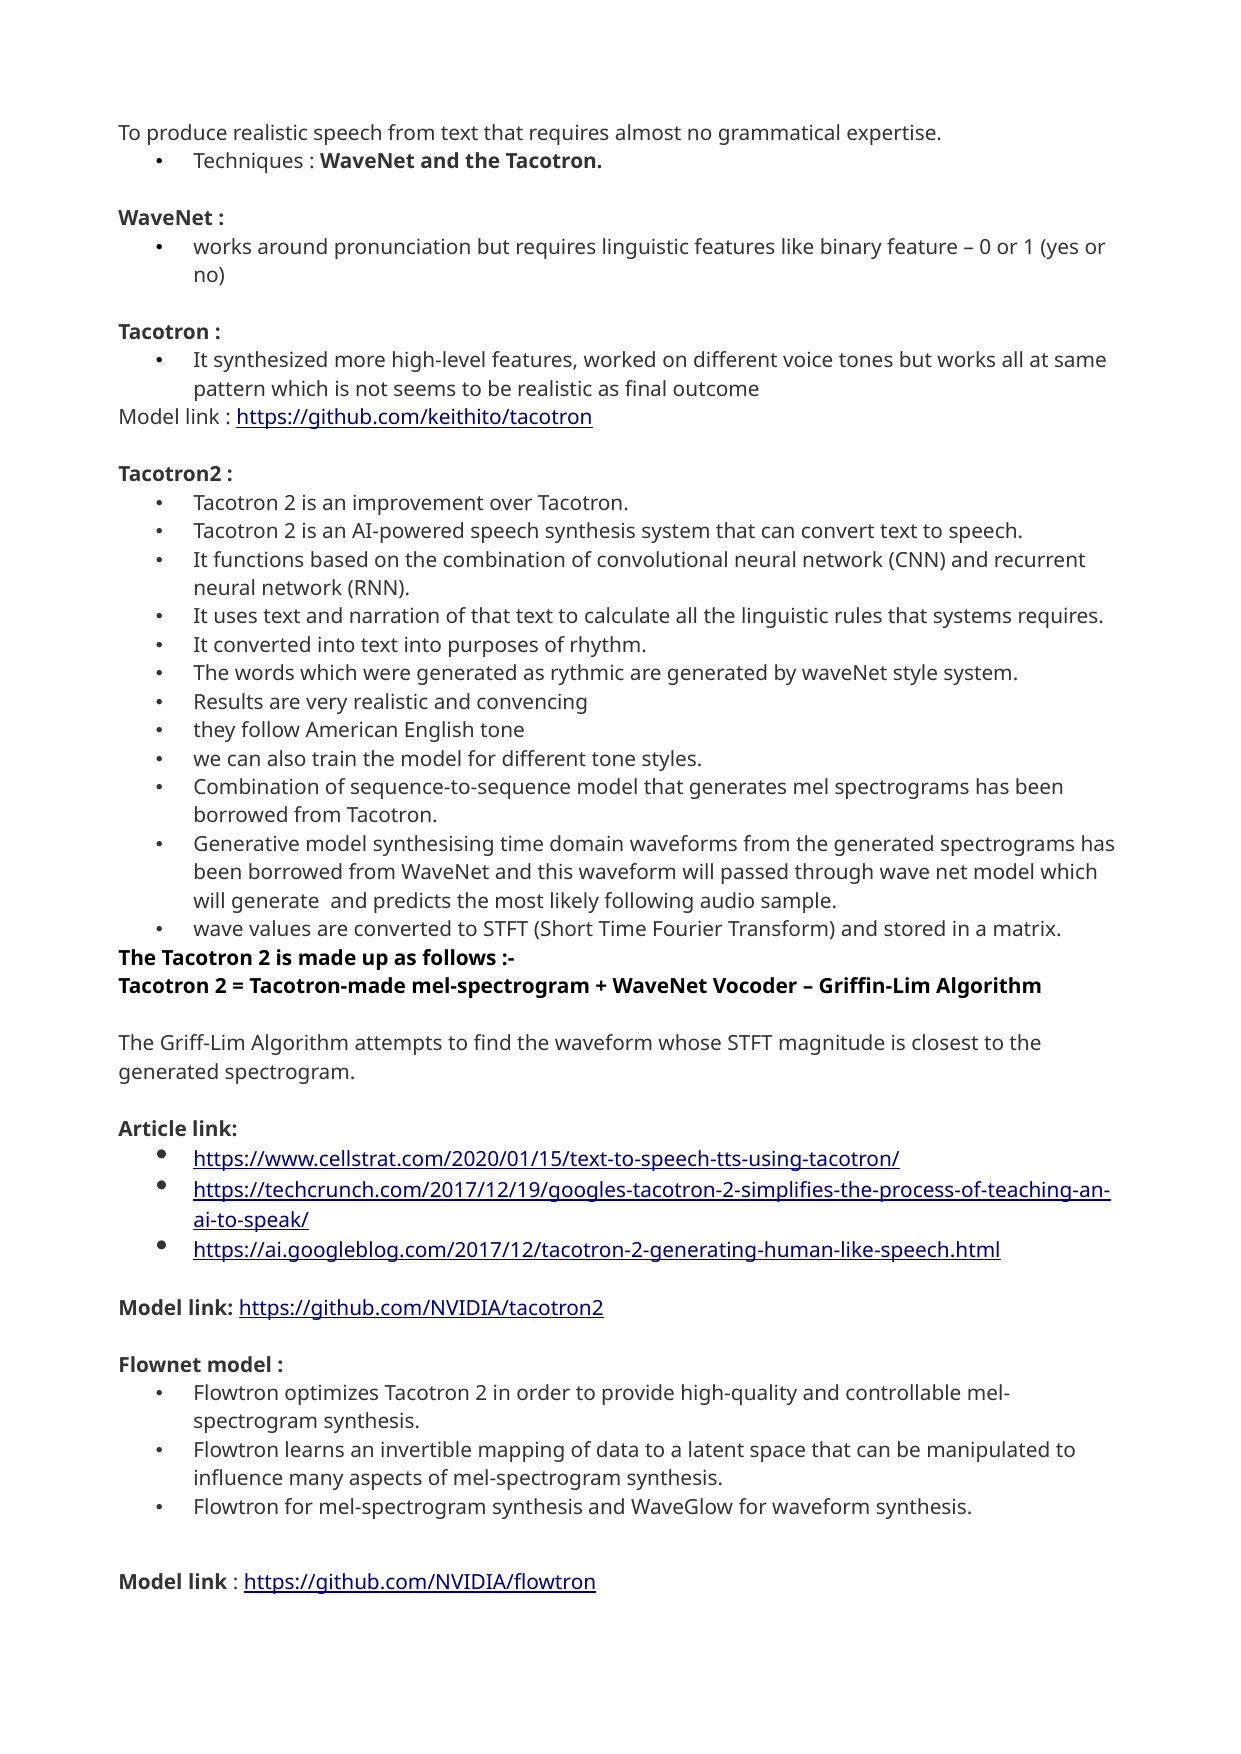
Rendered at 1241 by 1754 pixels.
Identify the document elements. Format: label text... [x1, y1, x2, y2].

text WaveNet : [118, 175, 1122, 232]
list Tacotron 2 is an AI-powered speech synthesis system that can convert text to speech. [156, 516, 1122, 545]
list Flowtron learns an invertible mapping of data to a latent space that can be manipulated to influence many aspects of mel-spectrogram synthesis. [156, 1435, 1122, 1492]
list https://www.cellstrat.com/2020/01/15/text-to-speech-tts-using-tacotron/ [156, 1142, 1122, 1173]
list we can also train the model for different tone styles. [156, 744, 1122, 772]
list Combination of sequence-to-sequence model that generates mel spectrograms has been borrowed from Tacotron. [156, 772, 1122, 829]
list works around pronunciation but requires linguistic features like binary feature – 0 or 1 (yes or no) [156, 232, 1122, 289]
list It uses text and narration of that text to calculate all the linguistic rules that systems requires. [156, 602, 1122, 630]
text The Tacotron 2 is made up as follows :- [118, 943, 1122, 971]
text Model link : https://github.com/keithito/tacotron [118, 402, 1122, 431]
text Model link : https://github.com/NVIDIA/flowtron [118, 1567, 1122, 1596]
text The Griff-Lim Algorithm attempts to find the waveform whose STFT magnitude is closest to the generated spectrogram. [118, 1028, 1122, 1085]
list It converted into text into purposes of rhythm. [156, 630, 1122, 658]
text Article link: [118, 1114, 1122, 1142]
text To produce realistic speech from text that requires almost no grammatical expertise. [118, 118, 1122, 147]
list Flowtron for mel-spectrogram synthesis and WaveGlow for waveform synthesis. [156, 1492, 1122, 1520]
list Tacotron 2 is an improvement over Tacotron. [156, 488, 1122, 516]
list Results are very realistic and convencing [156, 687, 1122, 715]
text Flownet model : [118, 1350, 1122, 1378]
list https://techcrunch.com/2017/12/19/googles-tacotron-2-simplifies-the-process-of-teaching-an-ai-to-speak/ [156, 1173, 1122, 1233]
list It functions based on the combination of convolutional neural network (CNN) and recurrent neural network (RNN). [156, 545, 1122, 602]
list Techniques : WaveNet and the Tacotron. [156, 147, 1122, 175]
list https://ai.googleblog.com/2017/12/tacotron-2-generating-human-like-speech.html [156, 1233, 1122, 1264]
list Flowtron optimizes Tacotron 2 in order to provide high-quality and controllable mel-spectrogram synthesis. [156, 1378, 1122, 1435]
list The words which were generated as rythmic are generated by waveNet style system. [156, 658, 1122, 687]
text Model link: https://github.com/NVIDIA/tacotron2 [118, 1293, 1122, 1321]
list Generative model synthesising time domain waveforms from the generated spectrograms has been borrowed from WaveNet and this waveform will passed through wave net model which will generate and predicts the most likely following audio sample. [156, 829, 1122, 914]
list It synthesized more high-level features, worked on different voice tones but works all at same pattern which is not seems to be realistic as final outcome [156, 346, 1122, 402]
list they follow American English tone [156, 715, 1122, 744]
list wave values are converted to STFT (Short Time Fourier Transform) and stored in a matrix. [156, 914, 1122, 943]
text Tacotron2 : [118, 459, 1122, 488]
text Tacotron 2 = Tacotron-made mel-spectrogram + WaveNet Vocoder – Griffin-Lim Algorithm [118, 971, 1122, 1000]
text Tacotron : [118, 317, 1122, 346]
